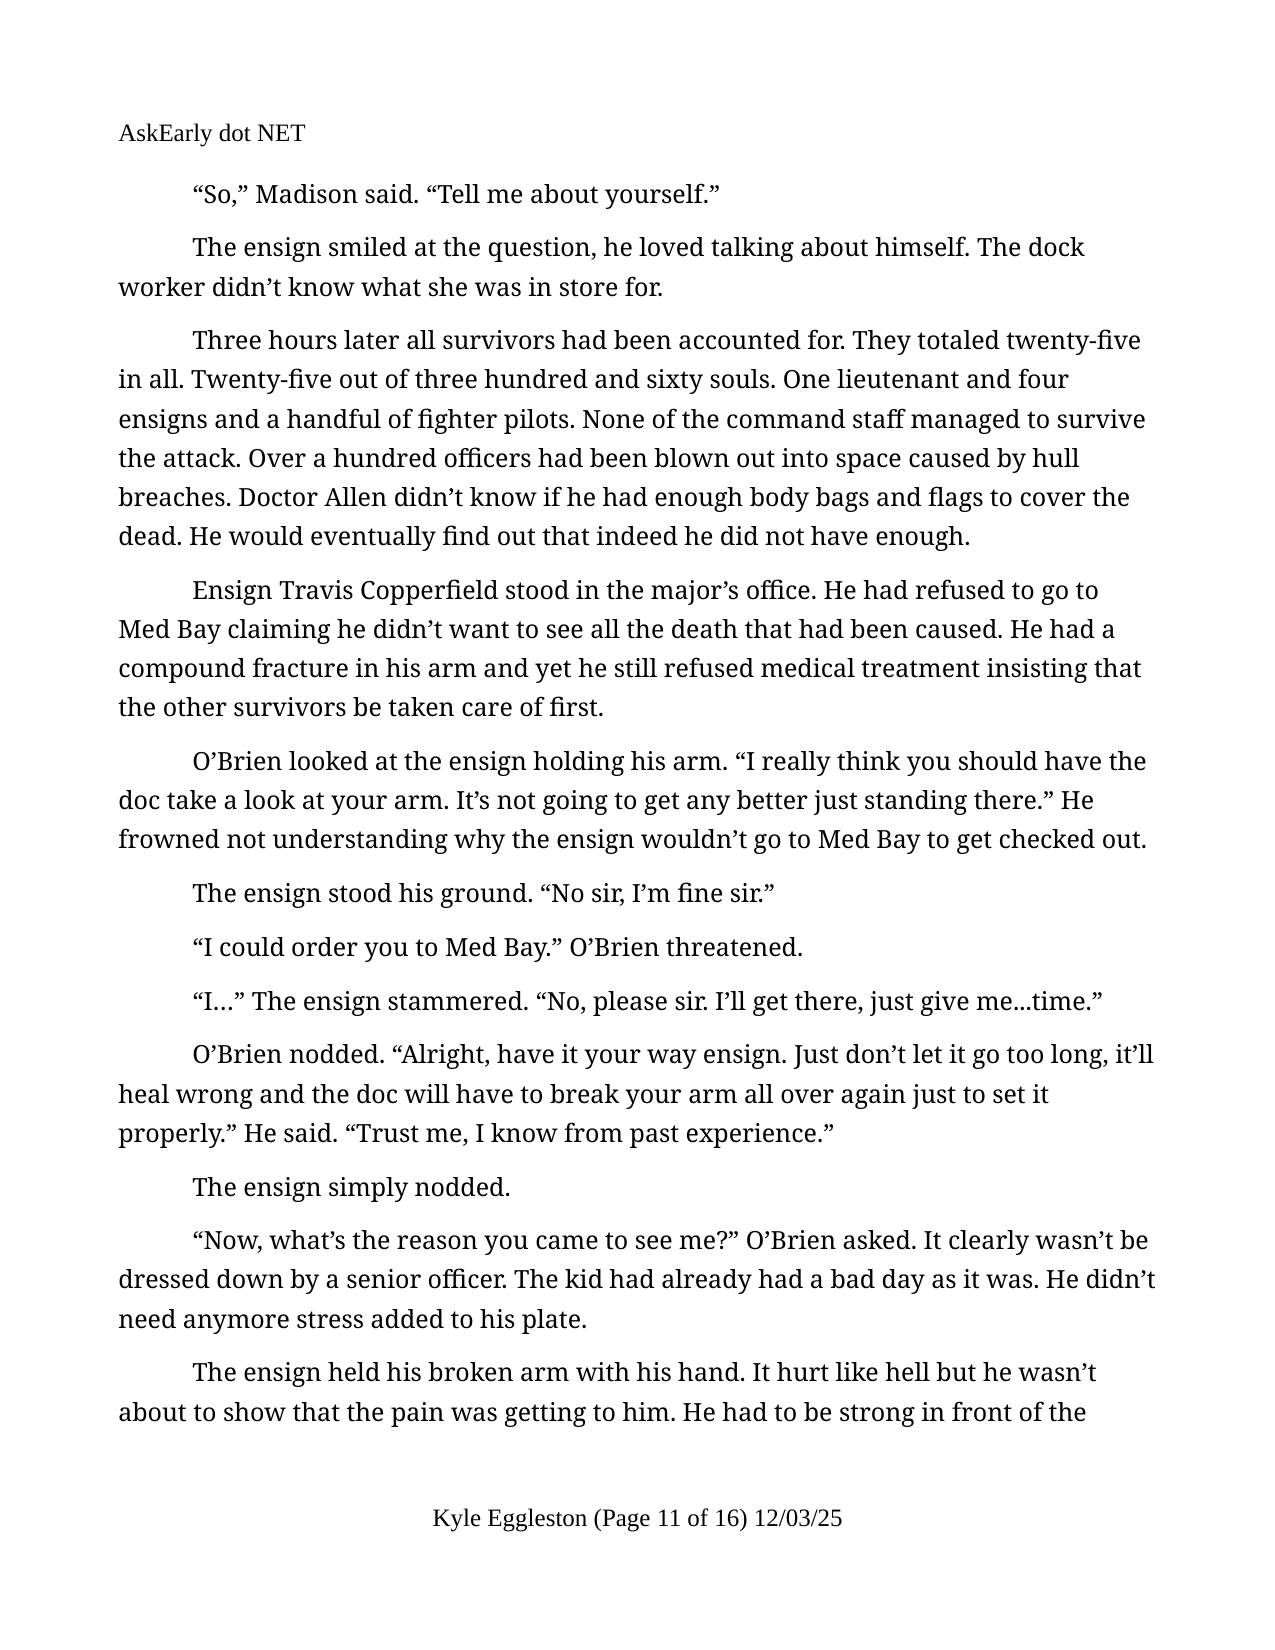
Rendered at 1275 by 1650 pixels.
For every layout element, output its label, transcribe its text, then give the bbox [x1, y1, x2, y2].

text O’Brien nodded. “Alright, have it your way ensign. Just don’t let it go too long, it’ll heal wrong and the doc will have to break your arm all over again just to set it properly.” He said. “Trust me, I know from past experience.” [118, 1037, 1157, 1149]
text “So,” Madison said. “Tell me about yourself.” [118, 176, 1157, 210]
text “I could order you to Med Bay.” O’Brien threatened. [118, 930, 1157, 964]
text The ensign stood his ground. “No sir, I’m fine sir.” [118, 876, 1157, 910]
text Ensign Travis Copperfield stood in the major’s office. He had refused to go to Med Bay claiming he didn’t want to see all the death that had been caused. He had a compound fracture in his arm and yet he still refused medical treatment insisting that the other survivors be taken care of first. [118, 573, 1157, 724]
text The ensign smiled at the question, he loved talking about himself. The dock worker didn’t know what she was in store for. [118, 230, 1157, 303]
text The ensign held his broken arm with his hand. It hurt like hell but he wasn’t about to show that the pain was getting to him. He had to be strong in front of the [118, 1355, 1157, 1428]
text The ensign simply nodded. [118, 1169, 1157, 1203]
text Three hours later all survivors had been accounted for. They totaled twenty-five in all. Twenty-five out of three hundred and sixty souls. One lieutenant and four ensigns and a handful of fighter pilots. None of the command staff managed to survive the attack. Over a hundred officers had been blown out into space caused by hull breaches. Doctor Allen didn’t know if he had enough body bags and flags to cover the dead. He would eventually find out that indeed he did not have enough. [118, 323, 1157, 553]
text “Now, what’s the reason you came to see me?” O’Brien asked. It clearly wasn’t be dressed down by a senior officer. The kid had already had a bad day as it was. He didn’t need anymore stress added to his plate. [118, 1223, 1157, 1335]
text “I…” The ensign stammered. “No, please sir. I’ll get there, just give me...time.” [118, 983, 1157, 1017]
text O’Brien looked at the ensign holding his arm. “I really think you should have the doc take a look at your arm. It’s not going to get any better just standing there.” He frowned not understanding why the ensign wouldn’t go to Med Bay to get checked out. [118, 744, 1157, 856]
